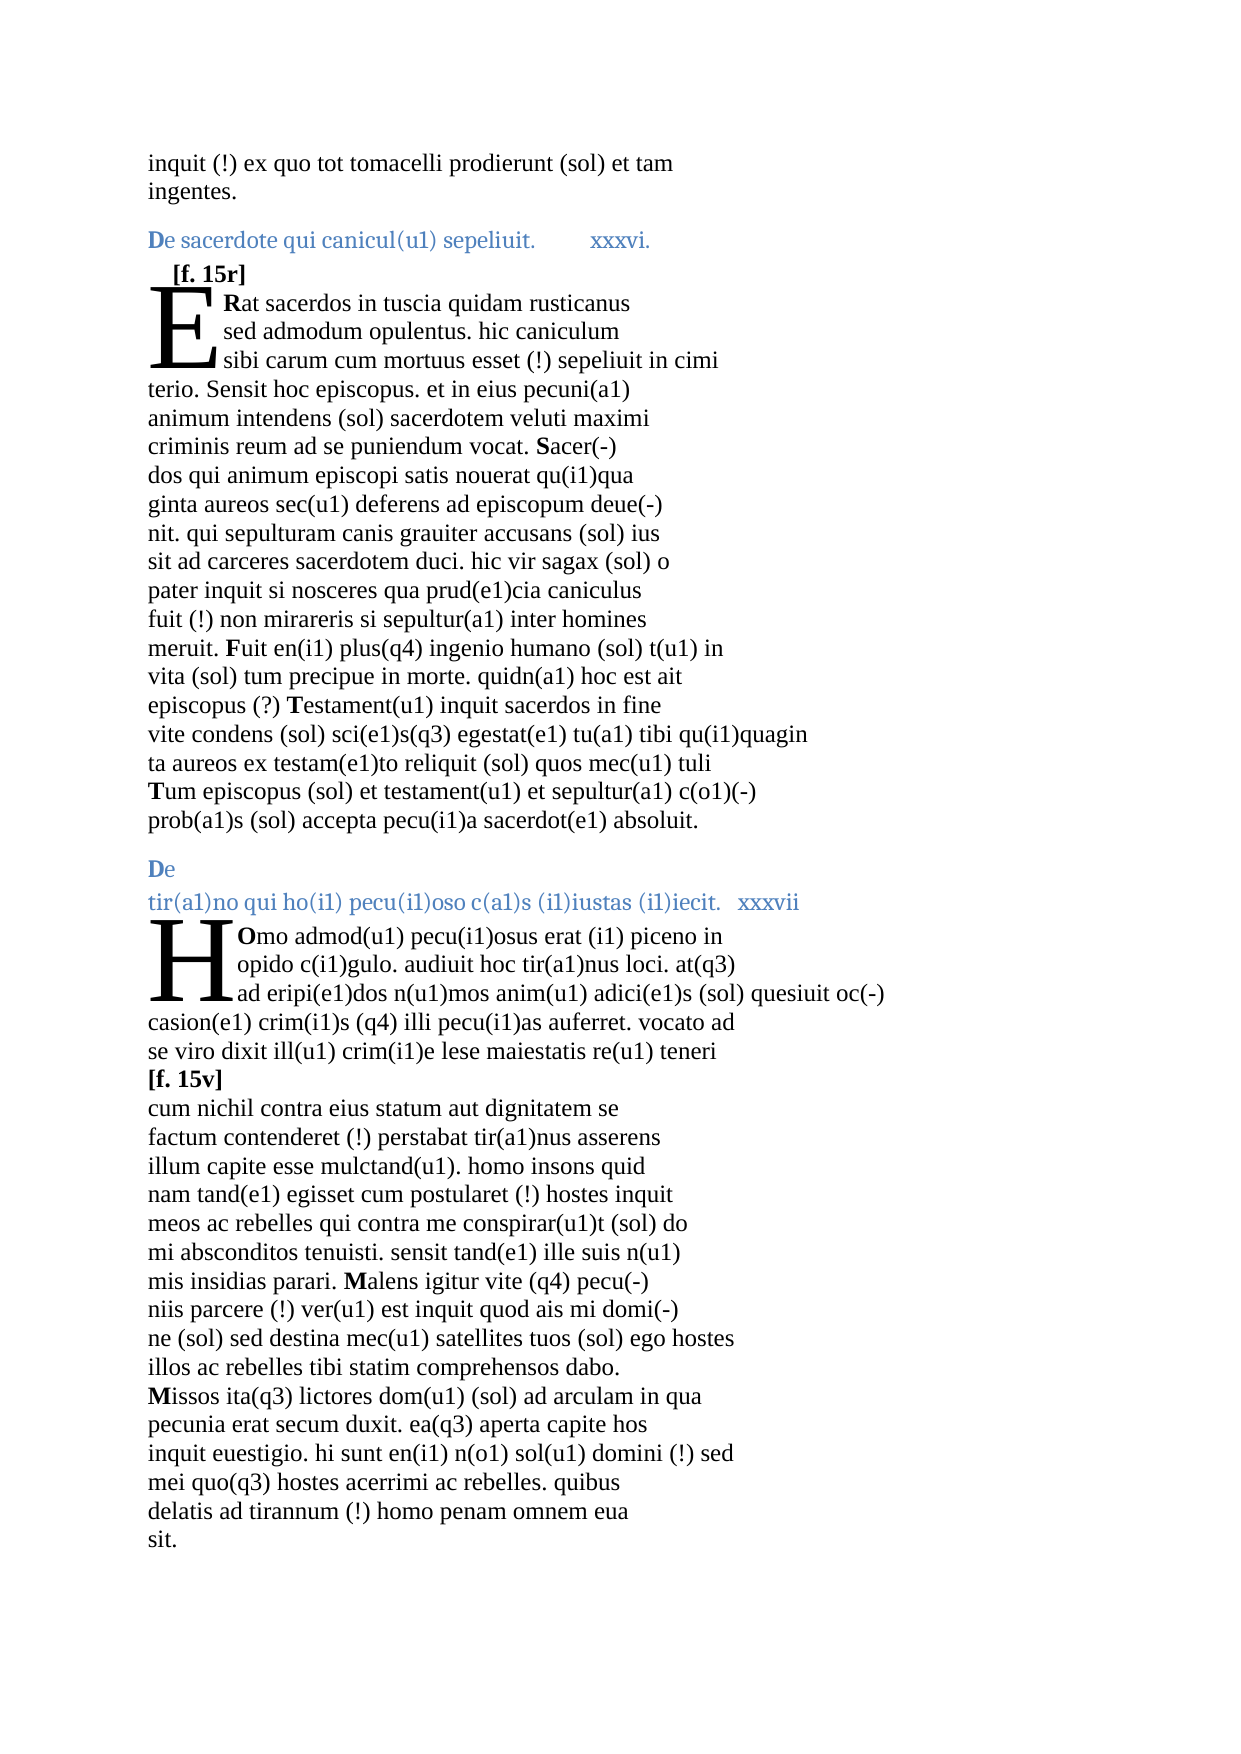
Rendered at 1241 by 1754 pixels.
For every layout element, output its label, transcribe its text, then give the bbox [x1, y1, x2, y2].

text inquit (!) ex quo tot tomacelli prodierunt (sol) et tam ingentes. [148, 148, 1093, 205]
subtitle De tir(a1)no qui ho(i1) pecu(i1)oso c(a1)s (i1)iustas (i1)iecit. xxxvii [148, 855, 1093, 917]
text ERat sacerdos in tuscia quidam rusticanus sed admodum opulentus. hic caniculum sibi carum cum mortuus esset (!) sepeliuit in cimi terio. Sensit hoc episcopus. et in eius pecuni(a1) animum intendens (sol) sacerdotem veluti maximi criminis reum ad se puniendum vocat. Sacer(-) dos qui animum episcopi satis nouerat qu(i1)qua ginta aureos sec(u1) deferens ad episcopum deue(-) nit. qui sepulturam canis grauiter accusans (sol) ius sit ad carceres sacerdotem duci. hic vir sagax (sol) o pater inquit si nosceres qua prud(e1)cia caniculus fuit (!) non mirareris si sepultur(a1) inter homines meruit. Fuit en(i1) plus(q4) ingenio humano (sol) t(u1) in vita (sol) tum precipue in morte. quidn(a1) hoc est ait episcopus (?) Testament(u1) inquit sacerdos in fine vite condens (sol) sci(e1)s(q3) egestat(e1) tu(a1) tibi qu(i1)quagin ta aureos ex testam(e1)to reliquit (sol) quos mec(u1) tuli Tum episcopus (sol) et testament(u1) et sepultur(a1) c(o1)(-) prob(a1)s (sol) accepta pecu(i1)a sacerdot(e1) absoluit. [148, 288, 1093, 834]
text [f. 15r] [148, 259, 1093, 288]
subtitle De sacerdote qui canicul(u1) sepeliuit. xxxvi. [148, 226, 1093, 255]
text HOmo admod(u1) pecu(i1)osus erat (i1) piceno in opido c(i1)gulo. audiuit hoc tir(a1)nus loci. at(q3) ad eripi(e1)dos n(u1)mos anim(u1) adici(e1)s (sol) quesiuit oc(-) casion(e1) crim(i1)s (q4) illi pecu(i1)as auferret. vocato ad se viro dixit ill(u1) crim(i1)e lese maiestatis re(u1) teneri [f. 15v] cum nichil contra eius statum aut dignitatem se factum contenderet (!) perstabat tir(a1)nus asserens illum capite esse mulctand(u1). homo insons quid nam tand(e1) egisset cum postularet (!) hostes inquit meos ac rebelles qui contra me conspirar(u1)t (sol) do mi absconditos tenuisti. sensit tand(e1) ille suis n(u1) mis insidias parari. Malens igitur vite (q4) pecu(-) niis parcere (!) ver(u1) est inquit quod ais mi domi(-) ne (sol) sed destina mec(u1) satellites tuos (sol) ego hostes illos ac rebelles tibi statim comprehensos dabo. Missos ita(q3) lictores dom(u1) (sol) ad arculam in qua pecunia erat secum duxit. ea(q3) aperta capite hos inquit euestigio. hi sunt en(i1) n(o1) sol(u1) domini (!) sed mei quo(q3) hostes acerrimi ac rebelles. quibus delatis ad tirannum (!) homo penam omnem eua sit. [148, 921, 1093, 1553]
